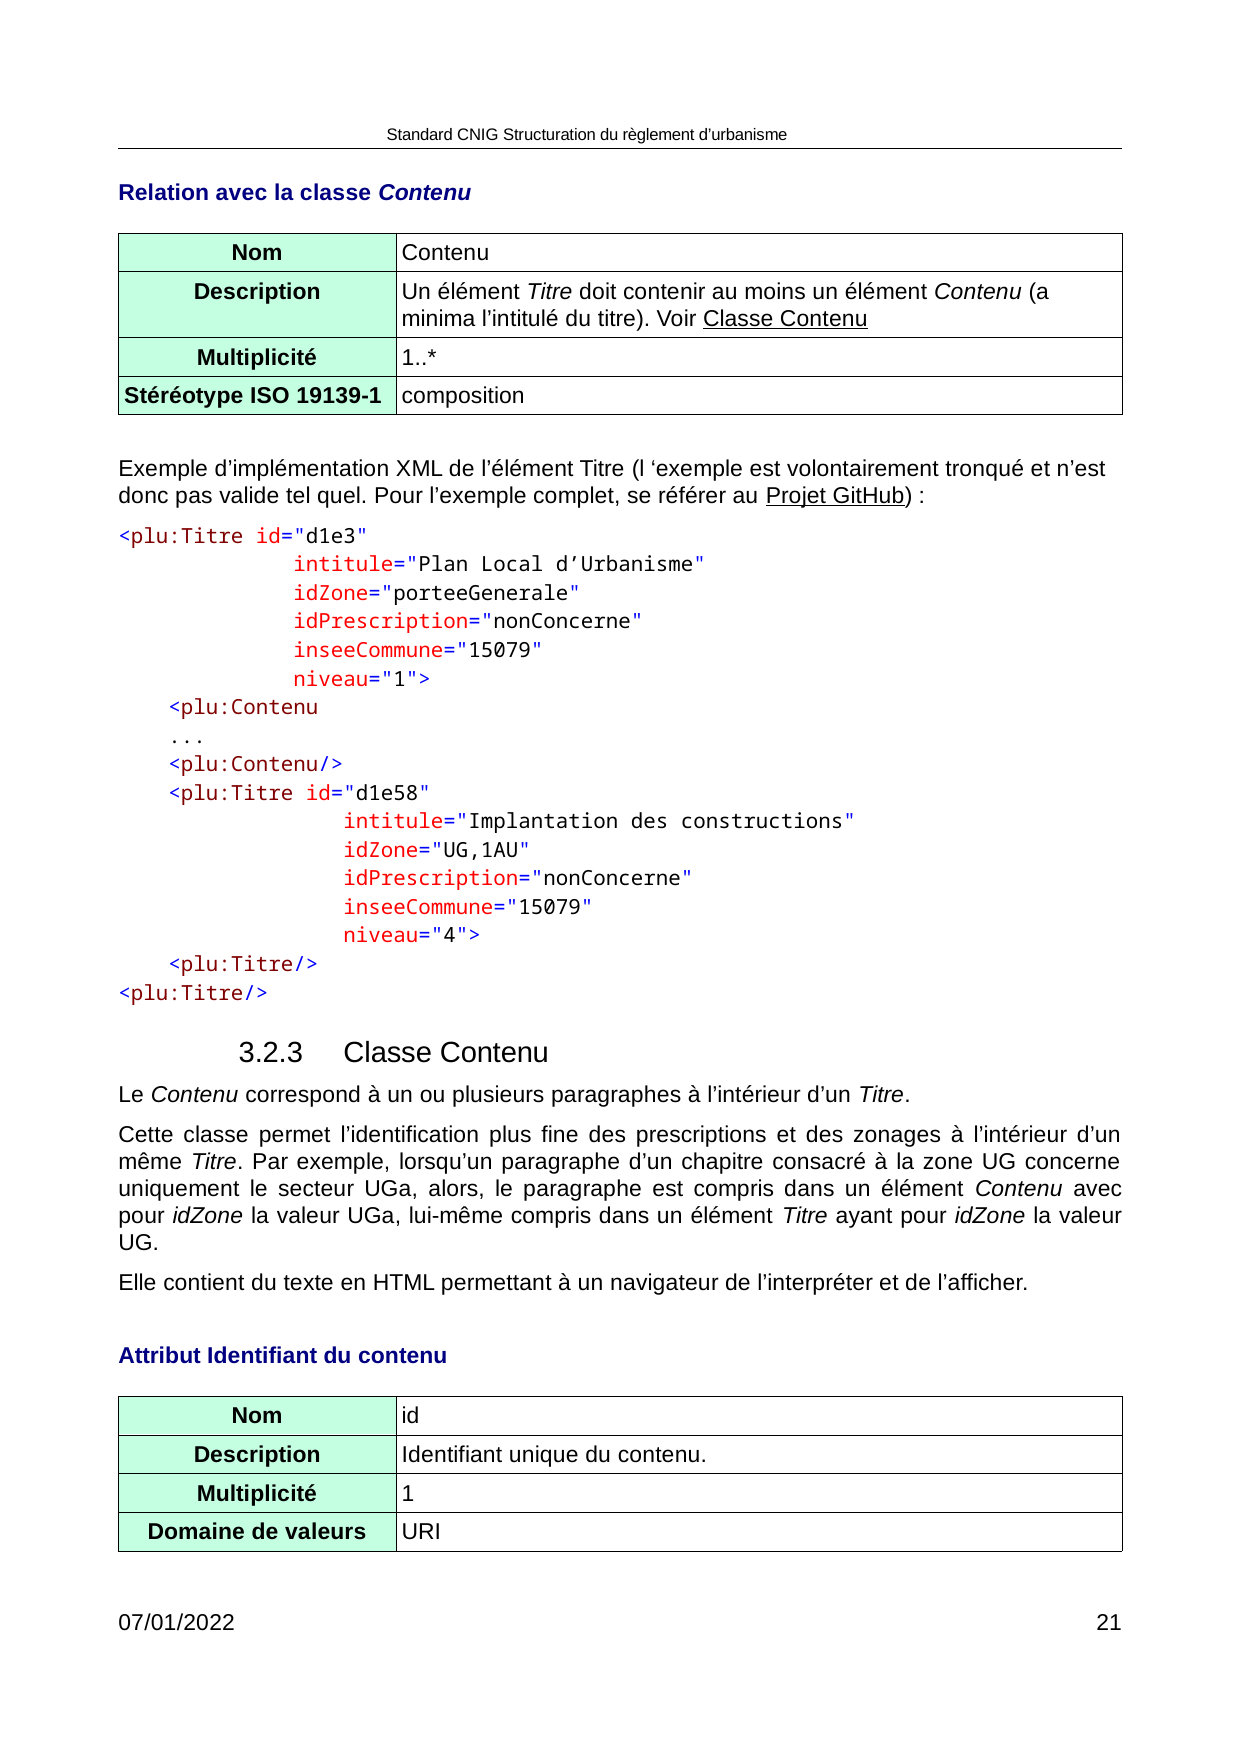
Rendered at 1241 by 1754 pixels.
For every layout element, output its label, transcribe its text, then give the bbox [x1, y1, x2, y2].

table_cell 1..* [397, 338, 1122, 376]
text idPrescription="nonConcerne" [118, 606, 1122, 635]
text Exemple d’implémentation XML de l’élément Titre (l ‘exemple est volontairement tronqué et n’est donc pas valide tel quel. Pour l’exemple complet, se référer au Projet GitHub) : [118, 454, 1122, 508]
text <plu:Contenu/> [118, 749, 1122, 778]
text idZone="UG,1AU" [118, 835, 1122, 863]
subtitle Attribut Identifiant du contenu [118, 1342, 1122, 1369]
table_cell composition [397, 377, 1122, 414]
text <plu:Titre/> [118, 949, 1122, 977]
text idZone="porteeGenerale" [118, 578, 1122, 606]
text niveau="1"> [118, 663, 1122, 692]
text ... [118, 721, 1122, 749]
table_cell Multiplicité [119, 338, 396, 376]
table_cell URI [397, 1513, 1122, 1551]
table_header Nom [119, 1397, 396, 1434]
subtitle Relation avec la classe Contenu [118, 178, 1122, 206]
text intitule="Implantation des constructions" [118, 806, 1122, 835]
table_cell 1 [397, 1474, 1122, 1512]
text Elle contient du texte en HTML permettant à un navigateur de l’interpréter et de l’afficher. [118, 1268, 1122, 1295]
table_header id [397, 1397, 1122, 1434]
text <plu:Titre/> [118, 977, 1122, 1006]
text <plu:Contenu [118, 692, 1122, 721]
table_cell Domaine de valeurs [119, 1513, 396, 1551]
text Le Contenu correspond à un ou plusieurs paragraphes à l’intérieur d’un Titre. [118, 1081, 1122, 1108]
table_header Contenu [397, 234, 1122, 271]
text niveau="4"> [118, 920, 1122, 949]
table_cell Stéréotype ISO 19139-1 [119, 377, 396, 414]
table_cell Identifiant unique du contenu. [397, 1436, 1122, 1473]
table_cell Un élément Titre doit contenir au moins un élément Contenu (a minima l’intitulé du titre). Voir Classe Contenu [397, 272, 1122, 337]
table_header Nom [119, 234, 396, 271]
list Classe Contenu [231, 1034, 1122, 1068]
text <plu:Titre id="d1e3" [118, 521, 1122, 549]
table_cell Multiplicité [119, 1474, 396, 1512]
text inseeCommune="15079" [118, 892, 1122, 920]
text idPrescription="nonConcerne" [118, 863, 1122, 892]
table_cell Description [119, 1436, 396, 1473]
text <plu:Titre id="d1e58" [118, 778, 1122, 806]
table_cell Description [119, 272, 396, 337]
text intitule="Plan Local d’Urbanisme" [118, 549, 1122, 578]
text inseeCommune="15079" [118, 635, 1122, 663]
text Cette classe permet l’identification plus fine des prescriptions et des zonages à l’intérieur d’un même Titre. Par exemple, lorsqu’un paragraphe d’un chapitre consacré à la zone UG concerne uniquement le secteur UGa, alors, le paragraphe est compris dans un élément Contenu avec pour idZone la valeur UGa, lui-même compris dans un élément Titre ayant pour idZone la valeur UG. [118, 1120, 1122, 1256]
